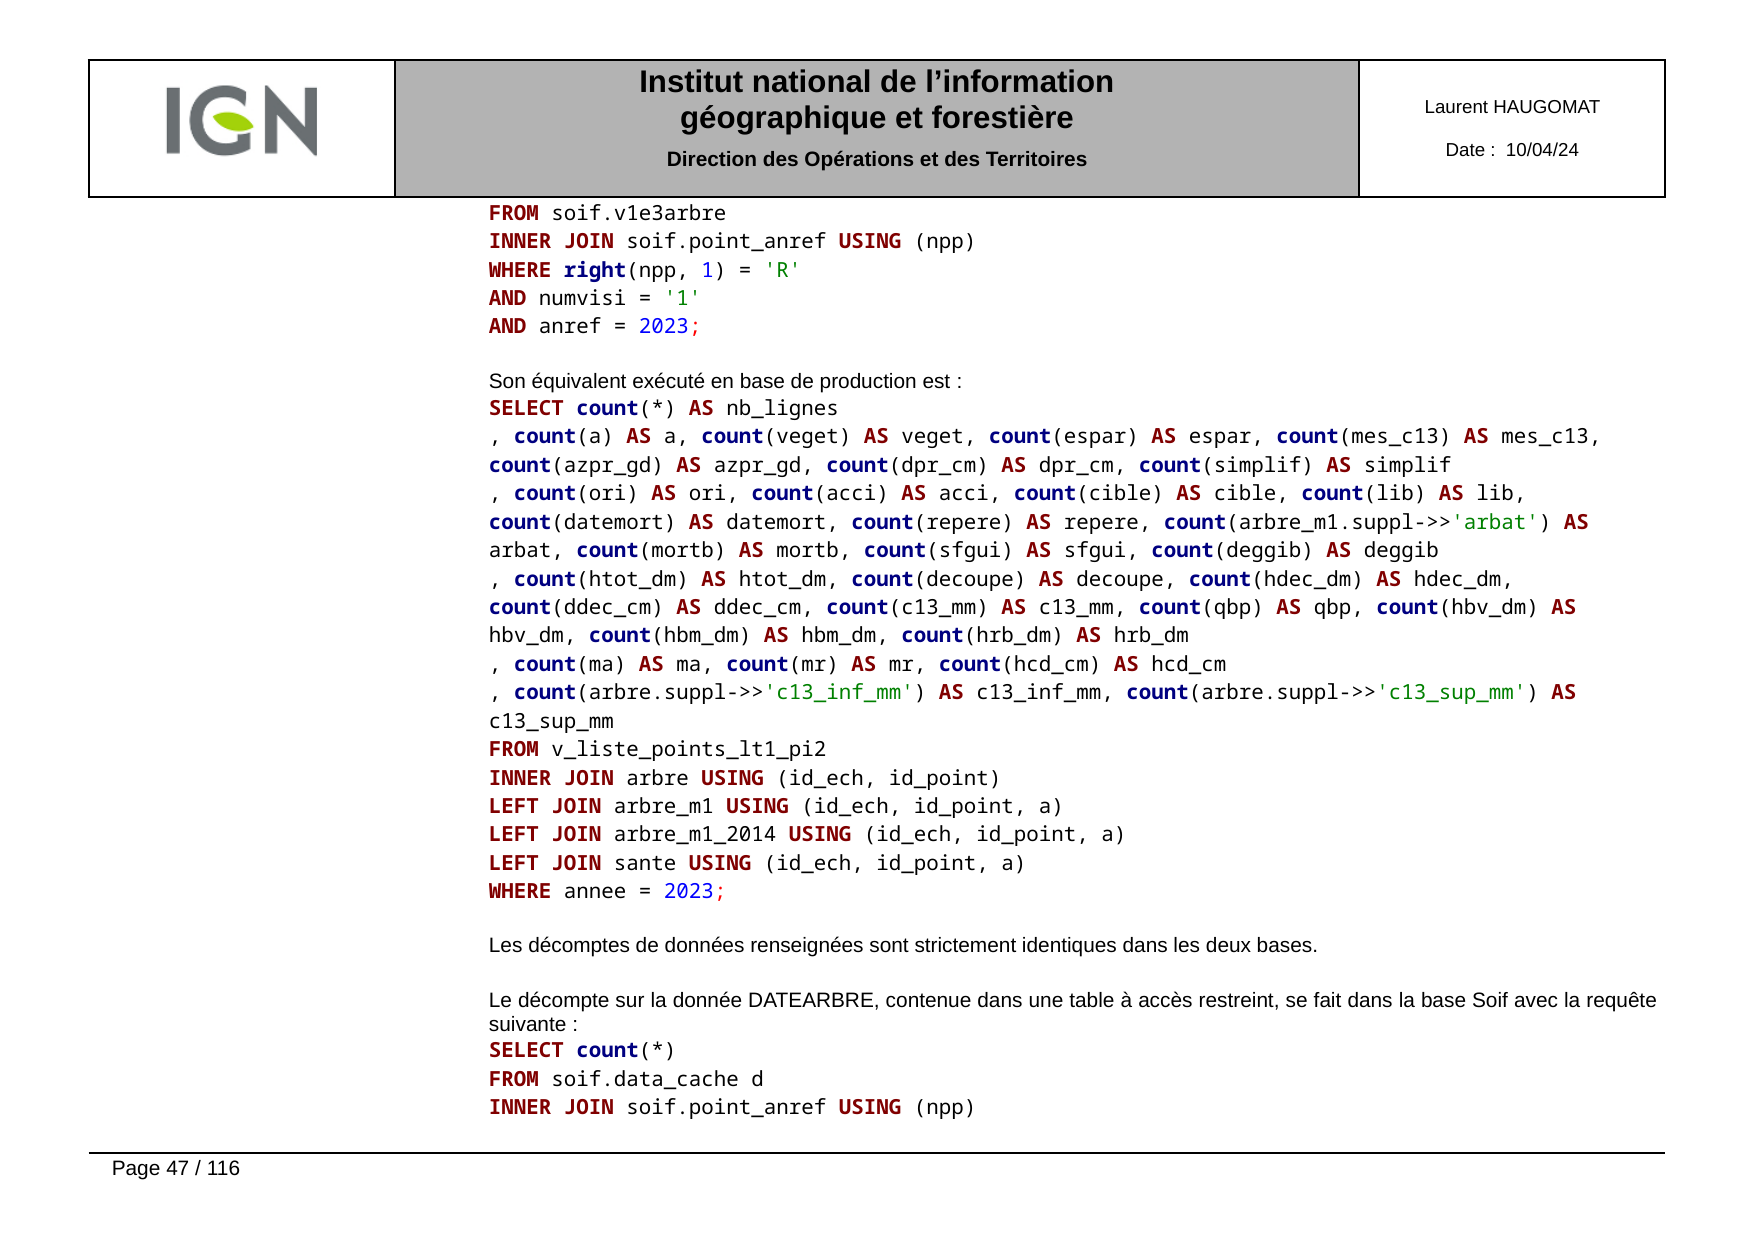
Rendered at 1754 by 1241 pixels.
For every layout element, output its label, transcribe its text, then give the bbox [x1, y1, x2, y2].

picture [141, 62, 343, 180]
table_cell [89, 198, 483, 1127]
table_cell FROM soif.v1e3arbre INNER JOIN soif.point_anref USING (npp) WHERE right(npp, 1) = 'R' AND numvisi = '1' AND anref = 2023; Son équivalent exécuté en base de production est : SELECT count(*) AS nb_lignes , count(a) AS a, count(veget) AS veget, count(espar) AS espar, count(mes_c13) AS mes_c13, count(azpr_gd) AS azpr_gd, count(dpr_cm) AS dpr_cm, count(simplif) AS simplif , count(ori) AS ori, count(acci) AS acci, count(cible) AS cible, count(lib) AS lib, count(datemort) AS datemort, count(repere) AS repere, count(arbre_m1.suppl->>'arbat') AS arbat, count(mortb) AS mortb, count(sfgui) AS sfgui, count(deggib) AS deggib , count(htot_dm) AS htot_dm, count(decoupe) AS decoupe, count(hdec_dm) AS hdec_dm, count(ddec_cm) AS ddec_cm, count(c13_mm) AS c13_mm, count(qbp) AS qbp, count(hbv_dm) AS hbv_dm, count(hbm_dm) AS hbm_dm, count(hrb_dm) AS hrb_dm , count(ma) AS ma, count(mr) AS mr, count(hcd_cm) AS hcd_cm , count(arbre.suppl->>'c13_inf_mm') AS c13_inf_mm, count(arbre.suppl->>'c13_sup_mm') AS c13_sup_mm FROM v_liste_points_lt1_pi2 INNER JOIN arbre USING (id_ech, id_point) LEFT JOIN arbre_m1 USING (id_ech, id_point, a) LEFT JOIN arbre_m1_2014 USING (id_ech, id_point, a) LEFT JOIN sante USING (id_ech, id_point, a) WHERE annee = 2023; Les décomptes de données renseignées sont strictement identiques dans les deux bases. Le décompte sur la donnée DATEARBRE, contenue dans une table à accès restreint, se fait dans la base Soif avec la requête suivante : SELECT count(*) FROM soif.data_cache d INNER JOIN soif.point_anref USING (npp) [483, 198, 1665, 1127]
